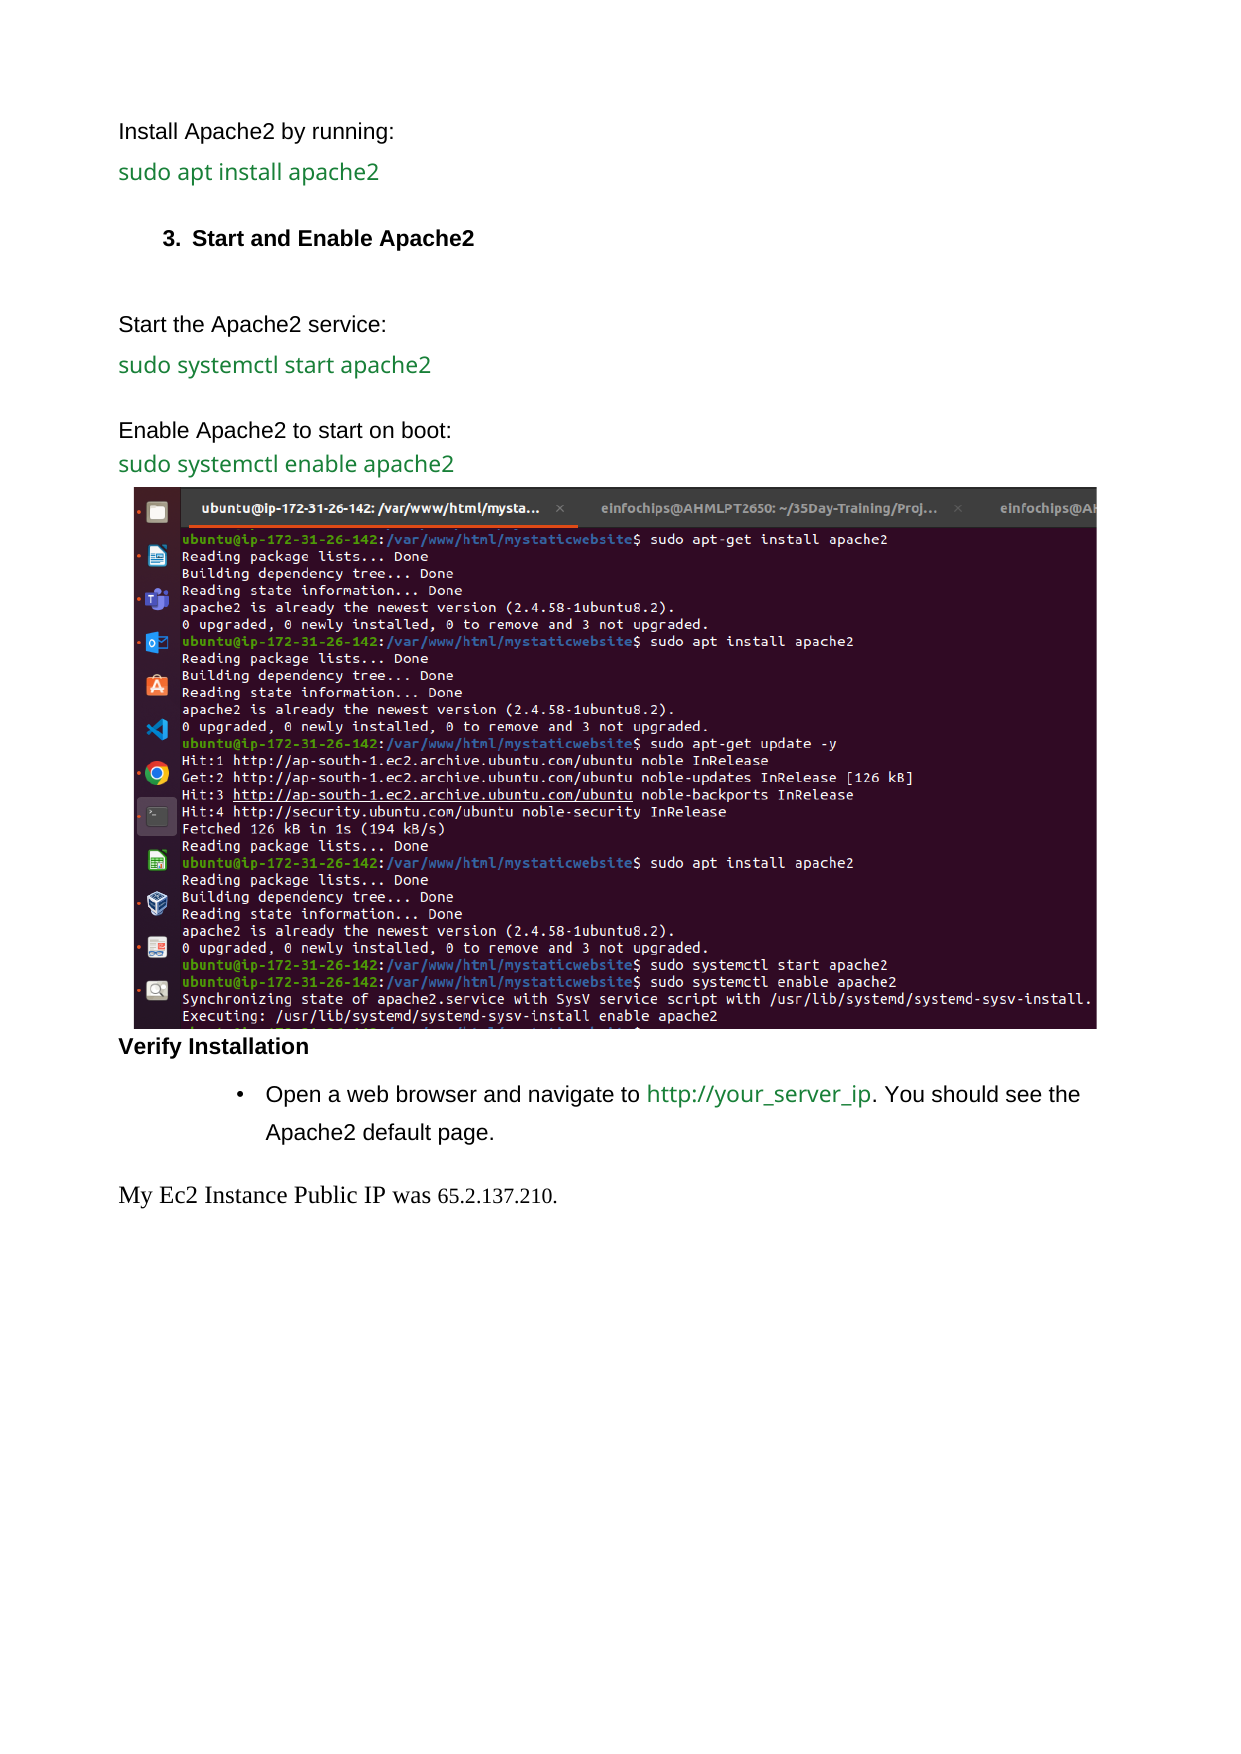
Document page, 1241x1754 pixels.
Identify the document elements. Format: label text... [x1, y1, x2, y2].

list Start and Enable Apache2 [162, 224, 1122, 251]
picture [133, 487, 1097, 1029]
text Install Apache2 by running: sudo apt install apache2 [118, 118, 1122, 188]
list Open a web browser and navigate to http://your_server_ip. You should see the Apache2 default page. [236, 1078, 1122, 1145]
text Enable Apache2 to start on boot: sudo systemctl enable apache2 [118, 417, 1122, 479]
text Start the Apache2 service: sudo systemctl start apache2 [118, 311, 1122, 380]
text My Ec2 Instance Public IP was 65.2.137.210. [118, 1180, 1122, 1209]
text Verify Installation [118, 499, 1122, 1059]
